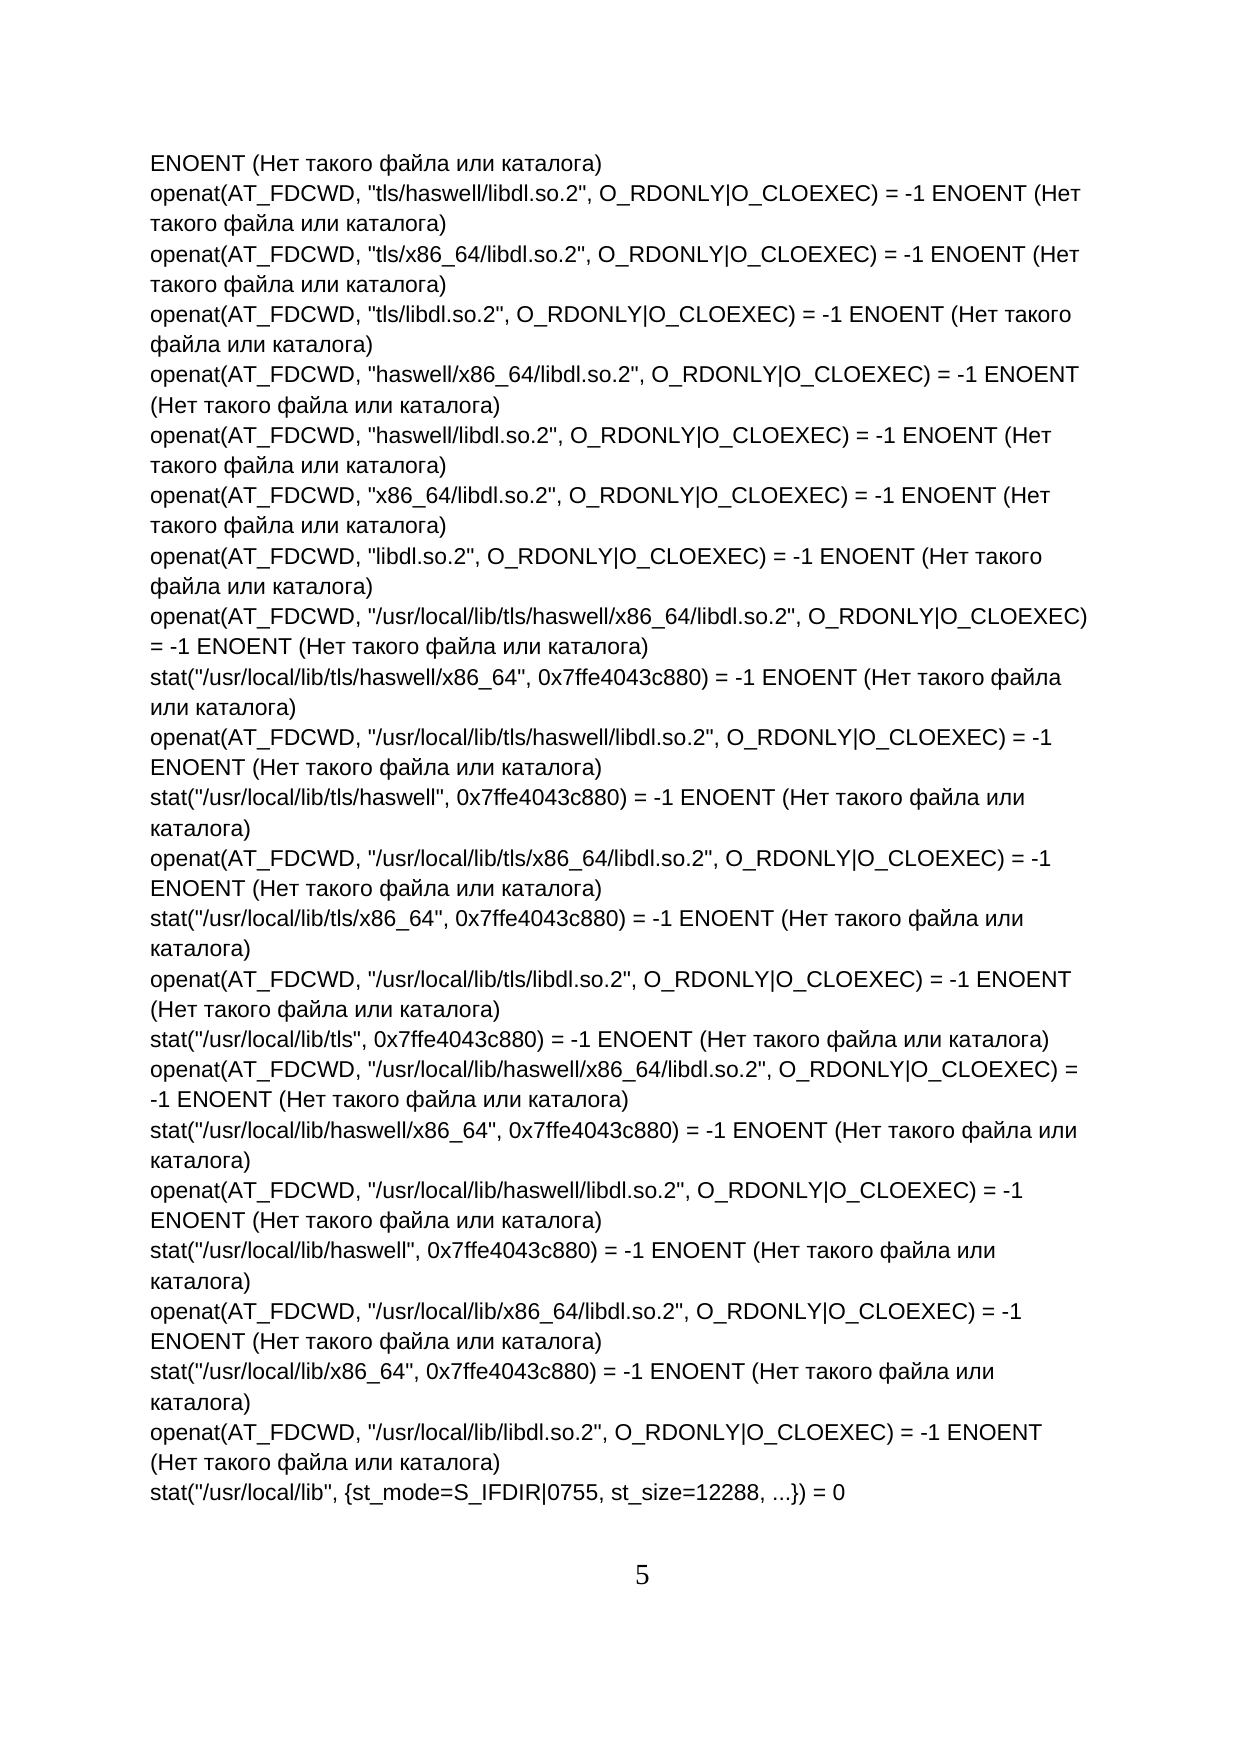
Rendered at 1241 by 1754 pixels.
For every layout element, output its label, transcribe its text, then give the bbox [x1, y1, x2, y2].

text openat(AT_FDCWD, "tls/libdl.so.2", O_RDONLY|O_CLOEXEC) = -1 ENOENT (Нет такого файла или каталога) [150, 301, 1091, 358]
text openat(AT_FDCWD, "/usr/local/lib/tls/haswell/x86_64/libdl.so.2", O_RDONLY|O_CLOEXEC) = -1 ENOENT (Нет такого файла или каталога) [150, 603, 1091, 660]
text openat(AT_FDCWD, "tls/x86_64/libdl.so.2", O_RDONLY|O_CLOEXEC) = -1 ENOENT (Нет такого файла или каталога) [150, 241, 1091, 297]
text stat("/usr/local/lib", {st_mode=S_IFDIR|0755, st_size=12288, ...}) = 0 [150, 1479, 1091, 1506]
text openat(AT_FDCWD, "/usr/local/lib/tls/libdl.so.2", O_RDONLY|O_CLOEXEC) = -1 ENOENT (Нет такого файла или каталога) [150, 966, 1091, 1022]
text stat("/usr/local/lib/haswell/x86_64", 0x7ffe4043c880) = -1 ENOENT (Нет такого файла или каталога) [150, 1117, 1091, 1173]
text stat("/usr/local/lib/tls/haswell", 0x7ffe4043c880) = -1 ENOENT (Нет такого файла или каталога) [150, 784, 1091, 841]
text stat("/usr/local/lib/haswell", 0x7ffe4043c880) = -1 ENOENT (Нет такого файла или каталога) [150, 1237, 1091, 1294]
text stat("/usr/local/lib/tls/x86_64", 0x7ffe4043c880) = -1 ENOENT (Нет такого файла или каталога) [150, 905, 1091, 962]
text openat(AT_FDCWD, "tls/haswell/libdl.so.2", O_RDONLY|O_CLOEXEC) = -1 ENOENT (Нет такого файла или каталога) [150, 180, 1091, 237]
text openat(AT_FDCWD, "libdl.so.2", O_RDONLY|O_CLOEXEC) = -1 ENOENT (Нет такого файла или каталога) [150, 543, 1091, 599]
text ENOENT (Нет такого файла или каталога) [150, 150, 1091, 176]
text openat(AT_FDCWD, "x86_64/libdl.so.2", O_RDONLY|O_CLOEXEC) = -1 ENOENT (Нет такого файла или каталога) [150, 482, 1091, 539]
text openat(AT_FDCWD, "/usr/local/lib/haswell/libdl.so.2", O_RDONLY|O_CLOEXEC) = -1 ENOENT (Нет такого файла или каталога) [150, 1177, 1091, 1234]
text openat(AT_FDCWD, "/usr/local/lib/tls/haswell/libdl.so.2", O_RDONLY|O_CLOEXEC) = -1 ENOENT (Нет такого файла или каталога) [150, 724, 1091, 781]
text openat(AT_FDCWD, "/usr/local/lib/haswell/x86_64/libdl.so.2", O_RDONLY|O_CLOEXEC) = -1 ENOENT (Нет такого файла или каталога) [150, 1056, 1091, 1113]
text openat(AT_FDCWD, "haswell/x86_64/libdl.so.2", O_RDONLY|O_CLOEXEC) = -1 ENOENT (Нет такого файла или каталога) [150, 361, 1091, 418]
text openat(AT_FDCWD, "haswell/libdl.so.2", O_RDONLY|O_CLOEXEC) = -1 ENOENT (Нет такого файла или каталога) [150, 422, 1091, 478]
text openat(AT_FDCWD, "/usr/local/lib/x86_64/libdl.so.2", O_RDONLY|O_CLOEXEC) = -1 ENOENT (Нет такого файла или каталога) [150, 1298, 1091, 1354]
text openat(AT_FDCWD, "/usr/local/lib/tls/x86_64/libdl.so.2", O_RDONLY|O_CLOEXEC) = -1 ENOENT (Нет такого файла или каталога) [150, 845, 1091, 901]
text stat("/usr/local/lib/tls/haswell/x86_64", 0x7ffe4043c880) = -1 ENOENT (Нет такого файла или каталога) [150, 663, 1091, 720]
text openat(AT_FDCWD, "/usr/local/lib/libdl.so.2", O_RDONLY|O_CLOEXEC) = -1 ENOENT (Нет такого файла или каталога) [150, 1419, 1091, 1475]
text stat("/usr/local/lib/x86_64", 0x7ffe4043c880) = -1 ENOENT (Нет такого файла или каталога) [150, 1358, 1091, 1415]
text stat("/usr/local/lib/tls", 0x7ffe4043c880) = -1 ENOENT (Нет такого файла или каталога) [150, 1026, 1091, 1052]
